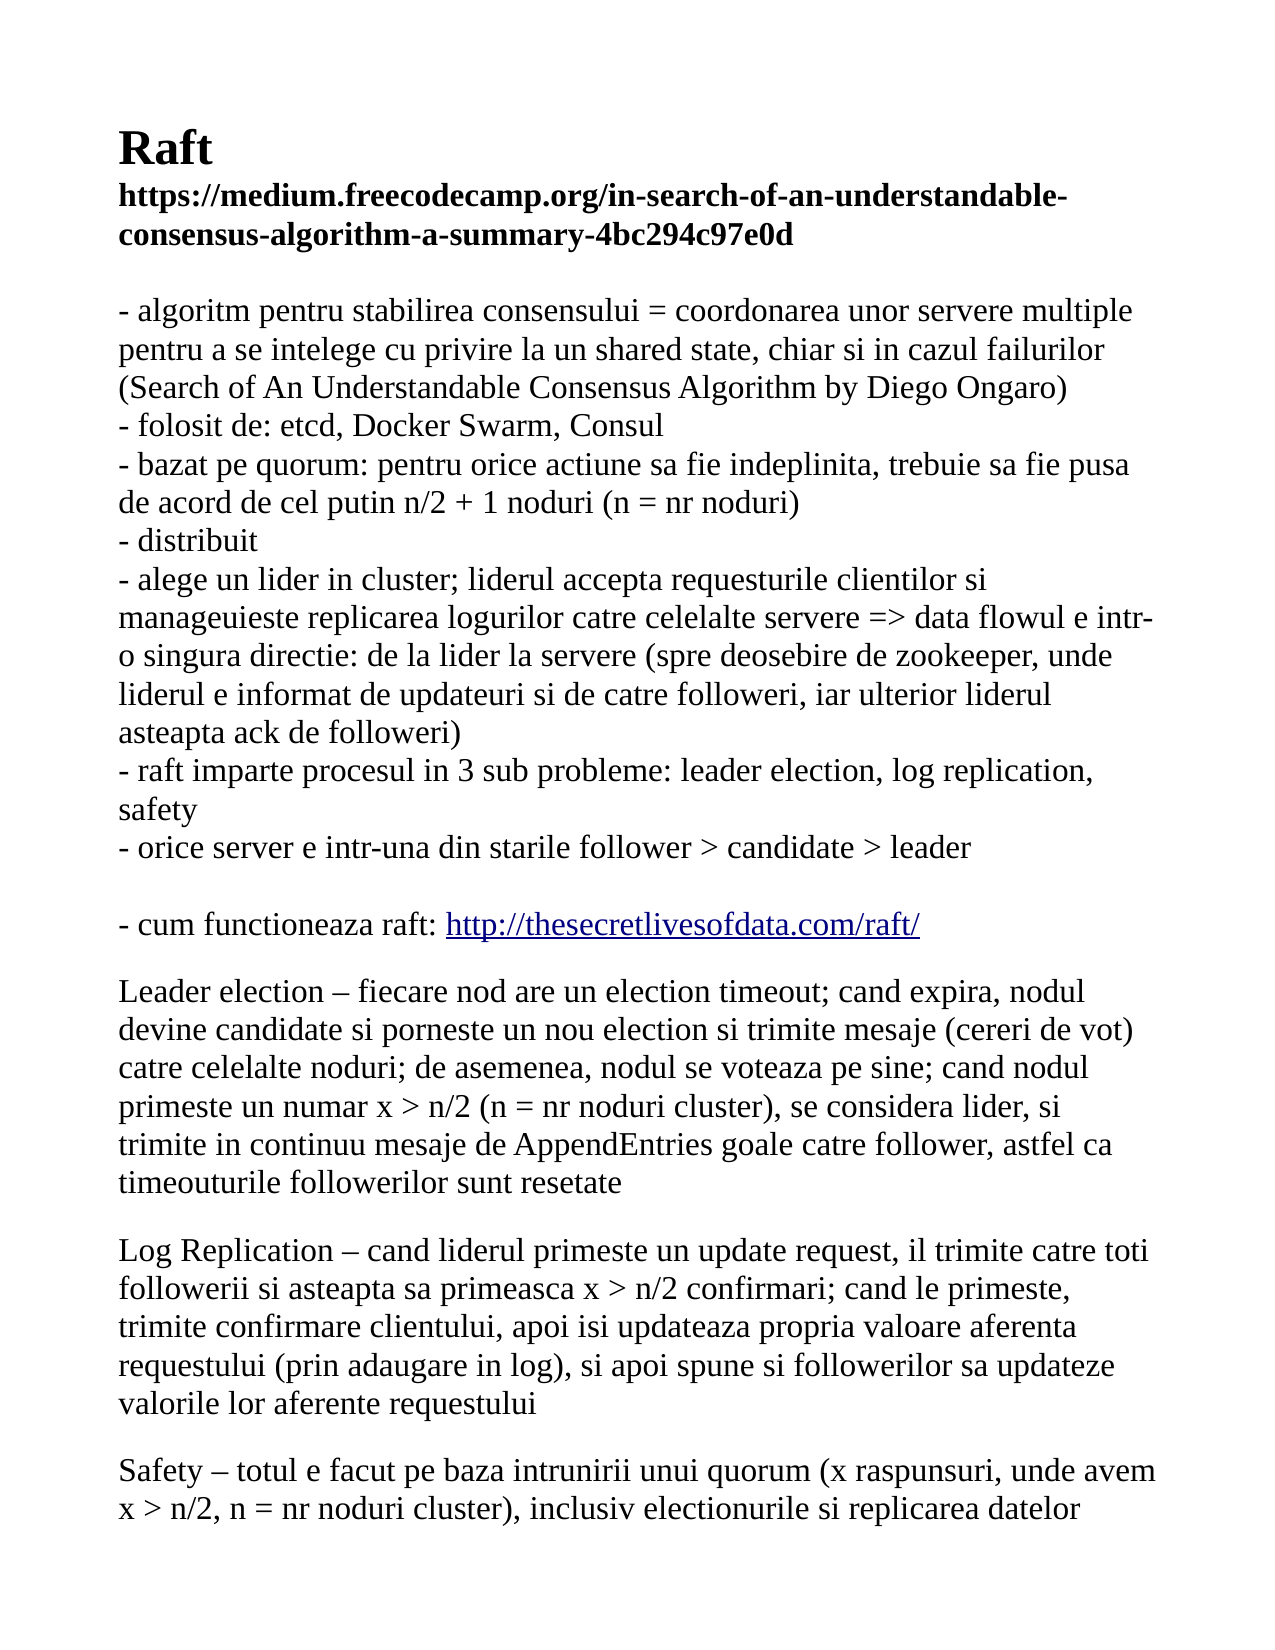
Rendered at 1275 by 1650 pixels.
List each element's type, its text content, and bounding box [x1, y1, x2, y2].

text - algoritm pentru stabilirea consensului = coordonarea unor servere multiple pentru a se intelege cu privire la un shared state, chiar si in cazul failurilor (Search of An Understandable Consensus Algorithm by Diego Ongaro) [118, 291, 1157, 406]
text https://medium.freecodecamp.org/in-search-of-an-understandable-consensus-algorithm-a-summary-4bc294c97e0d [118, 176, 1157, 252]
text Leader election – fiecare nod are un election timeout; cand expira, nodul devine candidate si porneste un nou election si trimite mesaje (cereri de vot) catre celelalte noduri; de asemenea, nodul se voteaza pe sine; cand nodul primeste un numar x > n/2 (n = nr noduri cluster), se considera lider, si trimite in continuu mesaje de AppendEntries goale catre follower, astfel ca timeouturile followerilor sunt resetate [118, 971, 1157, 1201]
text - orice server e intr-una din starile follower > candidate > leader [118, 827, 1157, 866]
text - cum functioneaza raft: http://thesecretlivesofdata.com/raft/ [118, 904, 1157, 942]
text - raft imparte procesul in 3 sub probleme: leader election, log replication, safety [118, 751, 1157, 827]
text - distribuit [118, 521, 1157, 559]
text - alege un lider in cluster; liderul accepta requesturile clientilor si manageuieste replicarea logurilor catre celelalte servere => data flowul e intr-o singura directie: de la lider la servere (spre deosebire de zookeeper, unde liderul e informat de updateuri si de catre followeri, iar ulterior liderul asteapta ack de followeri) [118, 559, 1157, 751]
text - folosit de: etcd, Docker Swarm, Consul [118, 406, 1157, 444]
text - bazat pe quorum: pentru orice actiune sa fie indeplinita, trebuie sa fie pusa de acord de cel putin n/2 + 1 noduri (n = nr noduri) [118, 444, 1157, 521]
text Raft [118, 118, 1157, 176]
text Log Replication – cand liderul primeste un update request, il trimite catre toti followerii si asteapta sa primeasca x > n/2 confirmari; cand le primeste, trimite confirmare clientului, apoi isi updateaza propria valoare aferenta requestului (prin adaugare in log), si apoi spune si followerilor sa updateze valorile lor aferente requestului [118, 1230, 1157, 1421]
text Safety – totul e facut pe baza intrunirii unui quorum (x raspunsuri, unde avem x > n/2, n = nr noduri cluster), inclusiv electionurile si replicarea datelor [118, 1450, 1157, 1527]
